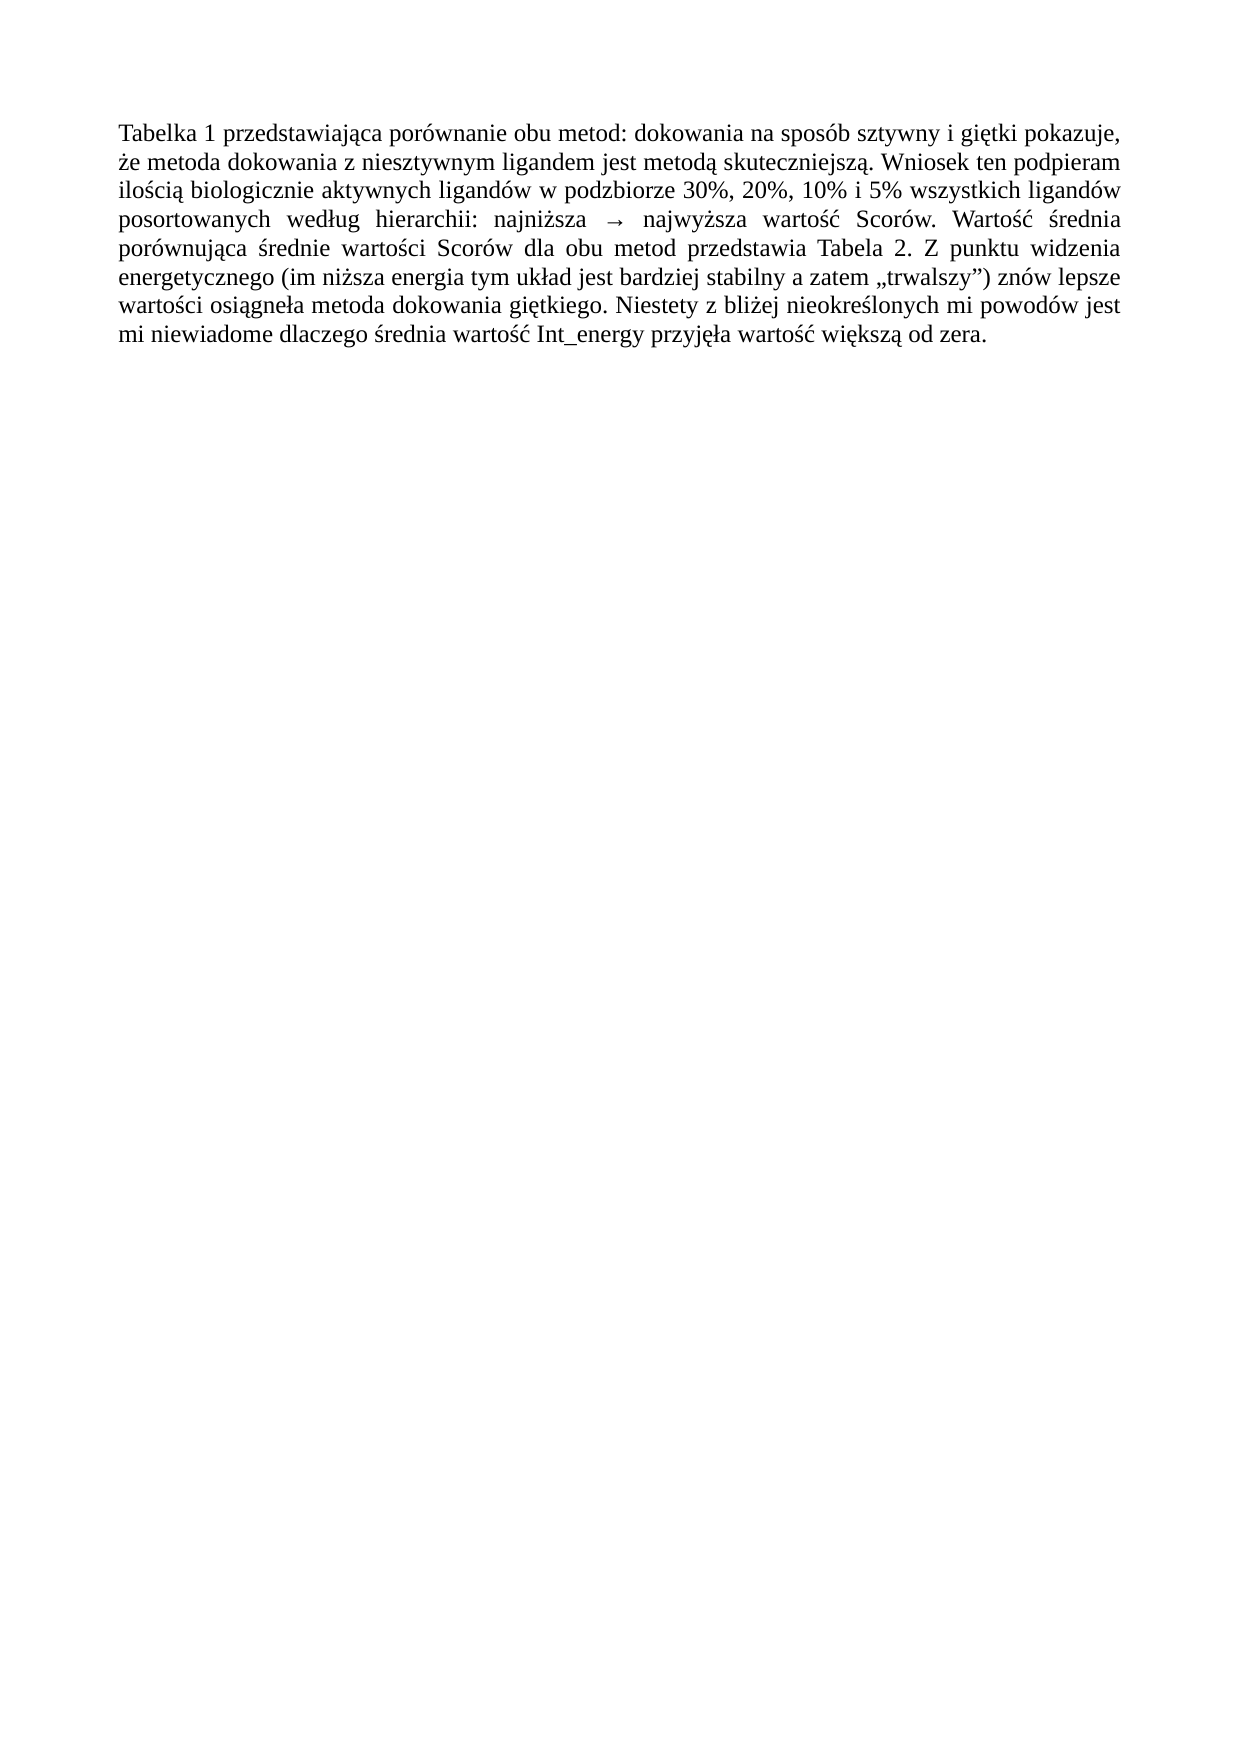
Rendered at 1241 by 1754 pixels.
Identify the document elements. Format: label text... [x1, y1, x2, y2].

text Tabelka 1 przedstawiająca porównanie obu metod: dokowania na sposób sztywny i giętki pokazuje, że metoda dokowania z niesztywnym ligandem jest metodą skuteczniejszą. Wniosek ten podpieram ilością biologicznie aktywnych ligandów w podzbiorze 30%, 20%, 10% i 5% wszystkich ligandów posortowanych według hierarchii: najniższa → najwyższa wartość Scorów. Wartość średnia porównująca średnie wartości Scorów dla obu metod przedstawia Tabela 2. Z punktu widzenia energetycznego (im niższa energia tym układ jest bardziej stabilny a zatem „trwalszy”) znów lepsze wartości osiągneła metoda dokowania giętkiego. Niestety z bliżej nieokreślonych mi powodów jest mi niewiadome dlaczego średnia wartość Int_energy przyjęła wartość większą od zera. [118, 118, 1122, 348]
